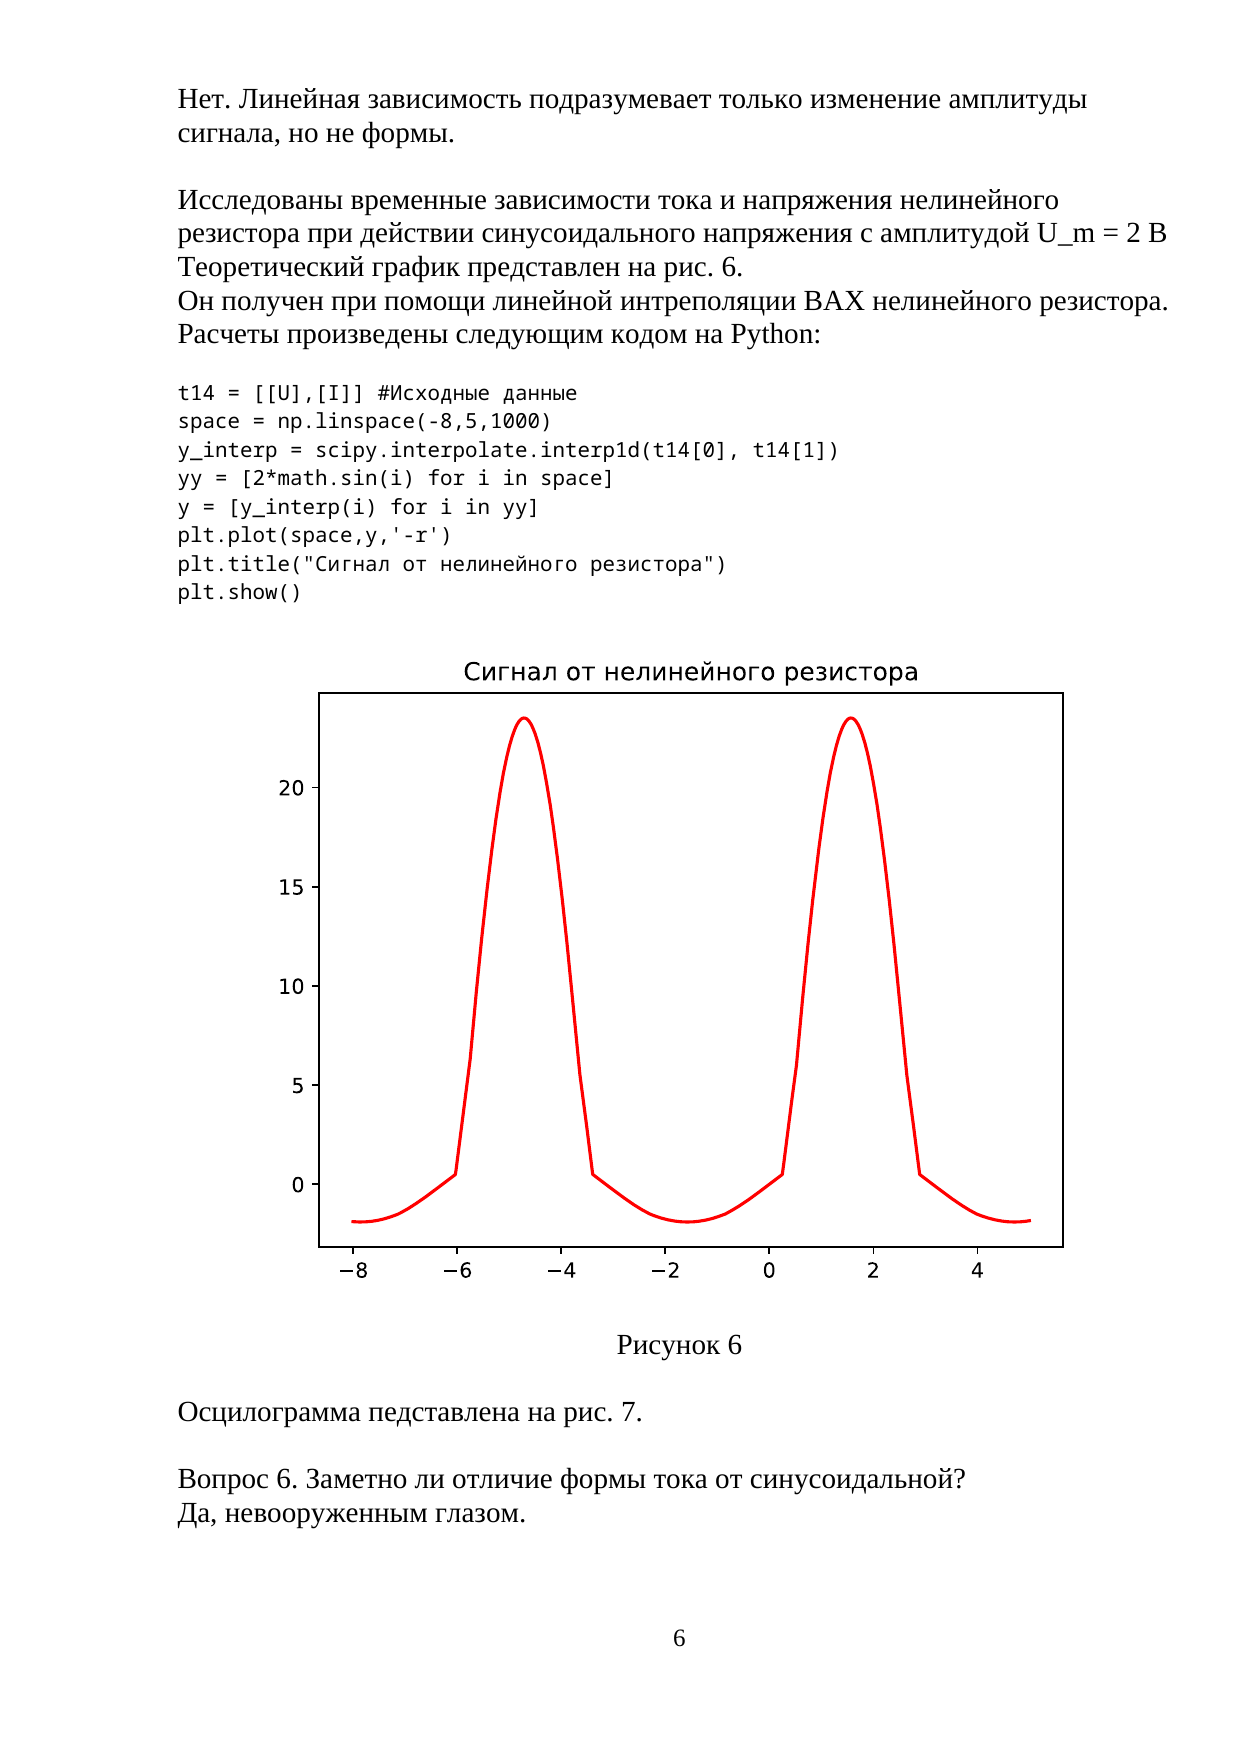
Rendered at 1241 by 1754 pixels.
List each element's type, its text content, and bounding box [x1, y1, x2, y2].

text plt.show() [177, 577, 1181, 606]
text t14 = [[U],[I]] #Исходные данные [177, 378, 1181, 407]
text y_interp = scipy.interpolate.interp1d(t14[0], t14[1]) [177, 435, 1181, 463]
text y = [y_interp(i) for i in yy] [177, 492, 1181, 520]
text Теоретический график представлен на рис. 6. [177, 249, 1181, 283]
text Исследованы временные зависимости тока и напряжения нелинейного резистора при действии синусоидального напряжения с амплитудой U_m = 2 В [177, 182, 1181, 249]
text space = np.linspace(-8,5,1000) [177, 407, 1181, 435]
text Нет. Линейная зависимость подразумевает только изменение амплитуды сигнала, но не формы. [177, 81, 1181, 148]
text Он получен при помощи линейной интреполяции ВАХ нелинейного резистора. Расчеты произведены следующим кодом на Python: [177, 283, 1181, 350]
text Да, невооруженным глазом. [177, 1495, 1181, 1528]
text plt.plot(space,y,'-r') [177, 520, 1181, 549]
text Осцилограмма педставлена на рис. 7. [177, 1394, 1181, 1428]
text yy = [2*math.sin(i) for i in space] [177, 463, 1181, 492]
text Рисунок 6 [177, 606, 1181, 1361]
text Вопрос 6. Заметно ли отличие формы тока от синусоидальной? [177, 1461, 1181, 1495]
text plt.title("Сигнал от нелинейного резистора") [177, 549, 1181, 577]
